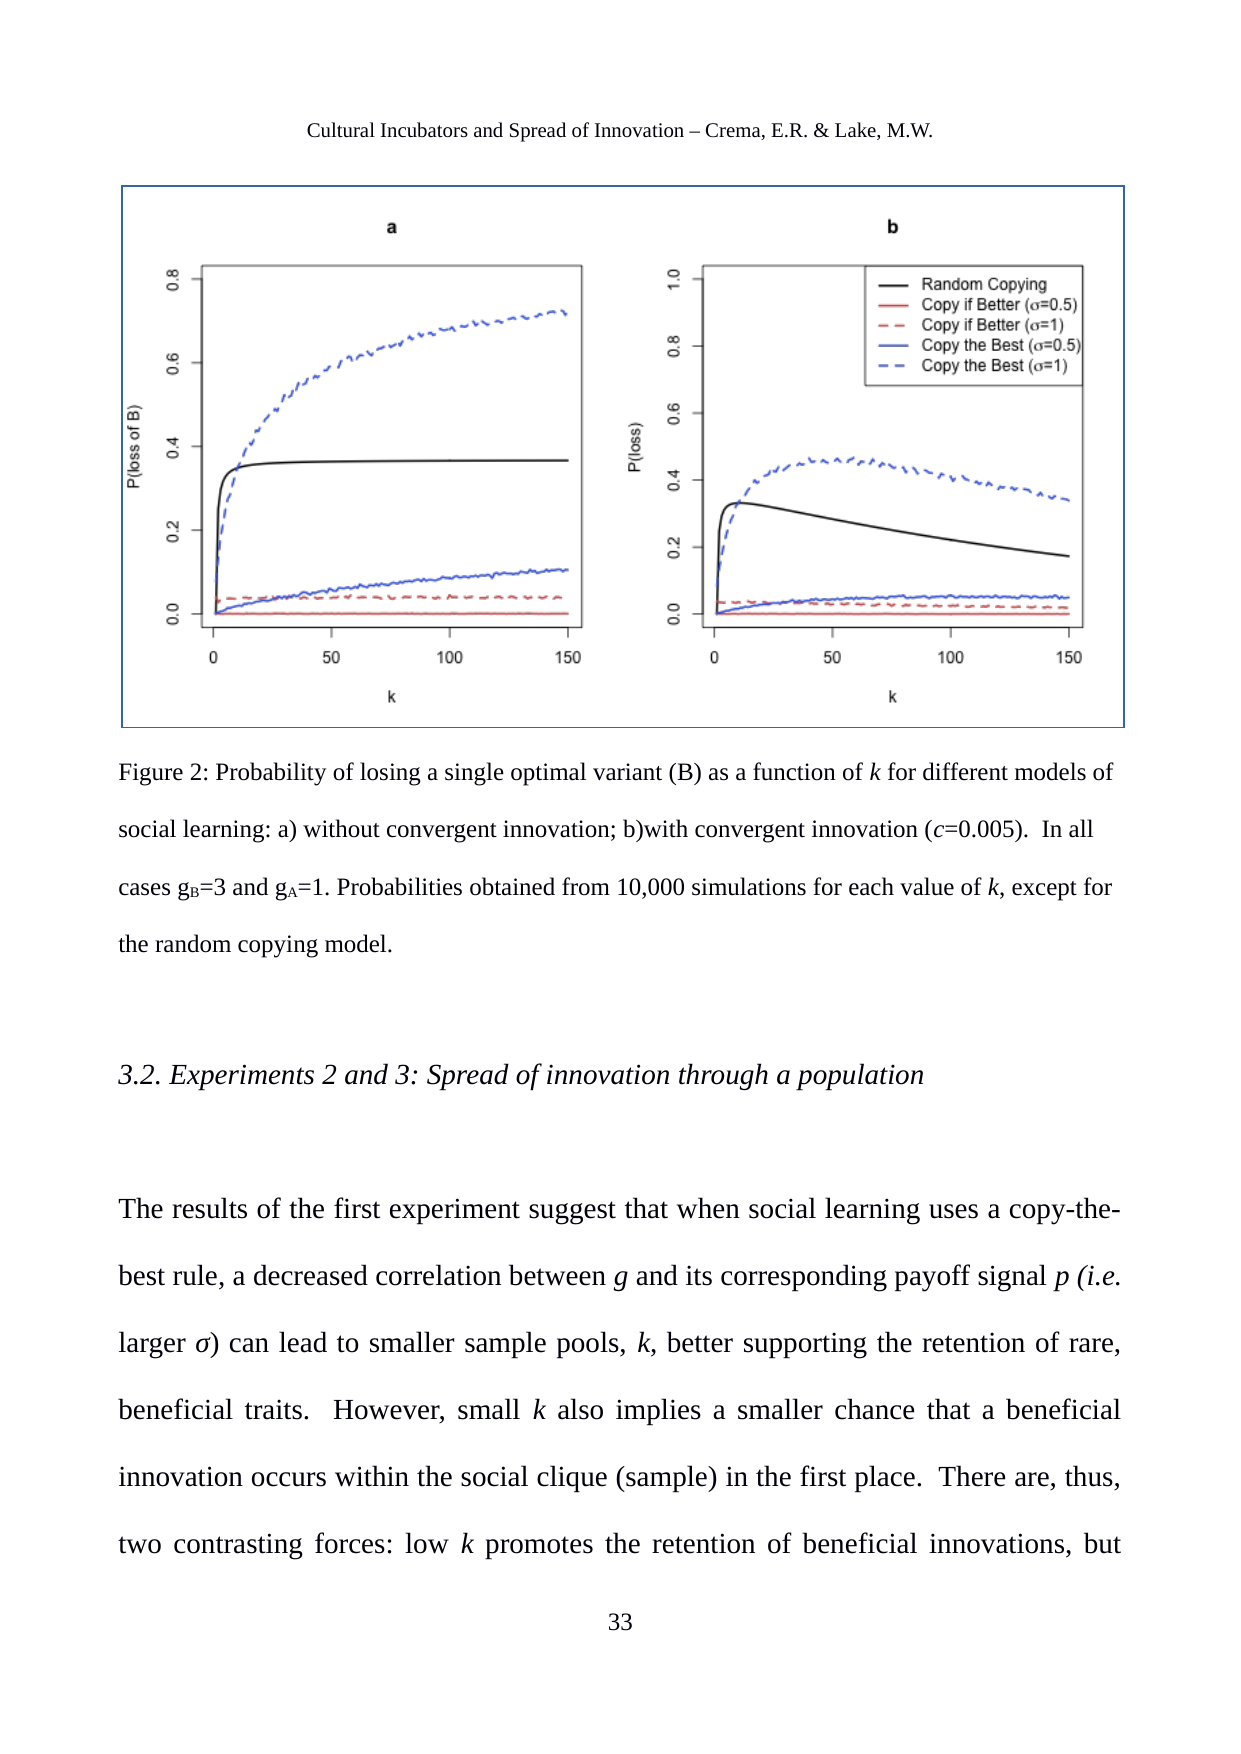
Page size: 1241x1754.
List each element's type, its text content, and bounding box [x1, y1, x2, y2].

text Figure 2: Probability of losing a single optimal variant (B) as a function of k for different models of social learning: a) without convergent innovation; b)with convergent innovation (c=0.005). In all cases gB=3 and gA=1. Probabilities obtained from 10,000 simulations for each value of k, except for the random copying model. [118, 172, 1122, 958]
picture [123, 187, 1123, 727]
text The results of the first experiment suggest that when social learning uses a copy-the-best rule, a decreased correlation between g and its corresponding payoff signal p (i.e. larger σ) can lead to smaller sample pools, k, better supporting the retention of rare, beneficial traits. However, small k also implies a smaller chance that a beneficial innovation occurs within the social clique (sample) in the first place. There are, thus, two contrasting forces: low k promotes the retention of beneficial innovations, but decreases the probability of such innovations being present in the social clique high k increases the probability of erroneously selecting suboptimal traits present at higher frequencies, but also increases the probability that a beneficial innovation is present (and is thus available to be copied) within the social clique. [118, 1191, 1122, 1560]
text 3.2. Experiments 2 and 3: Spread of innovation through a population [118, 1057, 1122, 1090]
